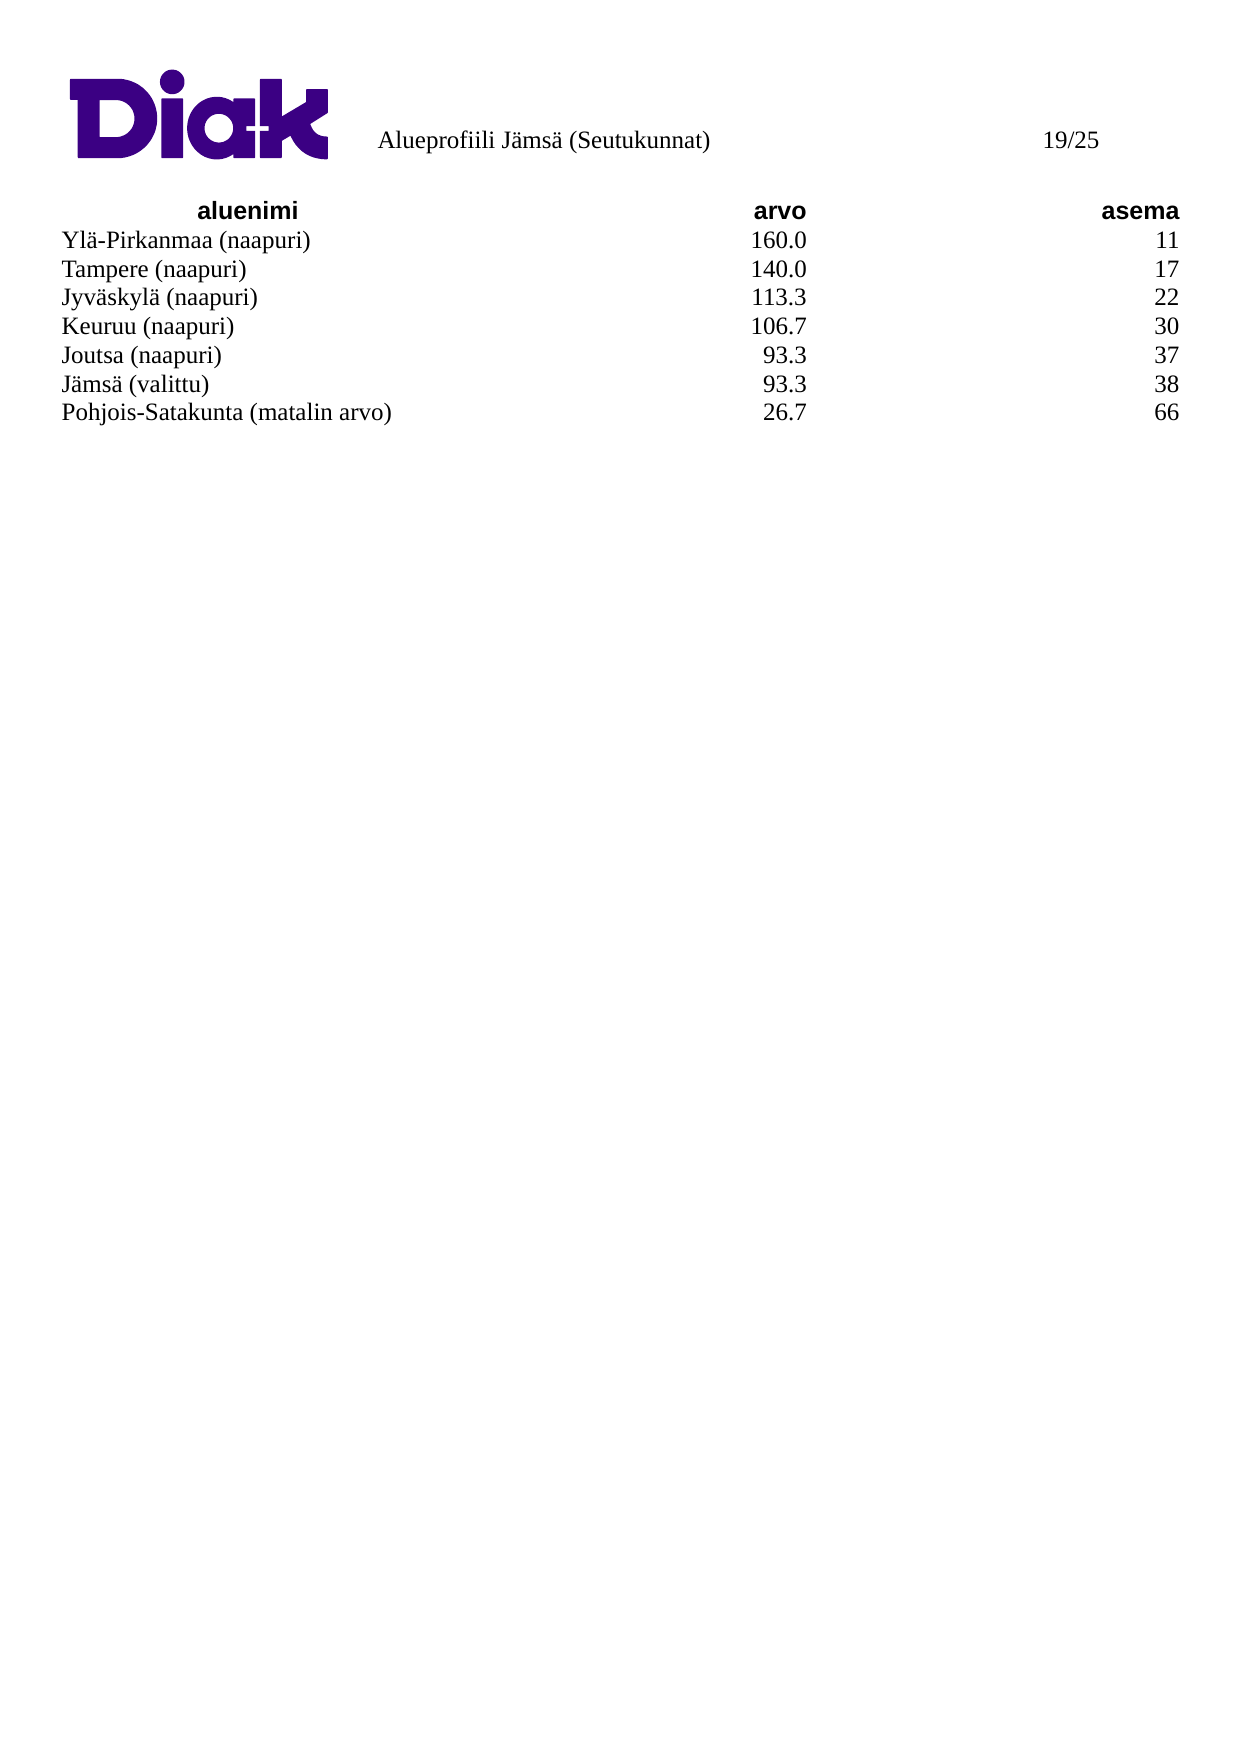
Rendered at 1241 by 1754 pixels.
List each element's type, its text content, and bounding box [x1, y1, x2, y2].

table_cell 30 [806, 311, 1179, 340]
table_cell 11 [806, 225, 1179, 254]
table_cell Pohjois-Satakunta (matalin arvo) [61, 398, 434, 426]
table_cell 93.3 [434, 369, 806, 397]
table_header aluenimi [61, 196, 434, 225]
table_cell 22 [806, 283, 1179, 311]
table_cell 160.0 [434, 225, 806, 254]
table_cell Joutsa (naapuri) [61, 340, 434, 369]
table_cell 106.7 [434, 311, 806, 340]
table_cell 66 [806, 398, 1179, 426]
table_cell Ylä-Pirkanmaa (naapuri) [61, 225, 434, 254]
table_cell 17 [806, 254, 1179, 282]
table_cell 26.7 [434, 398, 806, 426]
table_cell Tampere (naapuri) [61, 254, 434, 282]
table_cell 38 [806, 369, 1179, 397]
table_cell 140.0 [434, 254, 806, 282]
table_cell Jyväskylä (naapuri) [61, 283, 434, 311]
table_cell 37 [806, 340, 1179, 369]
table_cell 113.3 [434, 283, 806, 311]
table_header arvo [434, 196, 806, 225]
table_header asema [806, 196, 1179, 225]
table_cell 93.3 [434, 340, 806, 369]
table_cell Jämsä (valittu) [61, 369, 434, 397]
table_cell Keuruu (naapuri) [61, 311, 434, 340]
